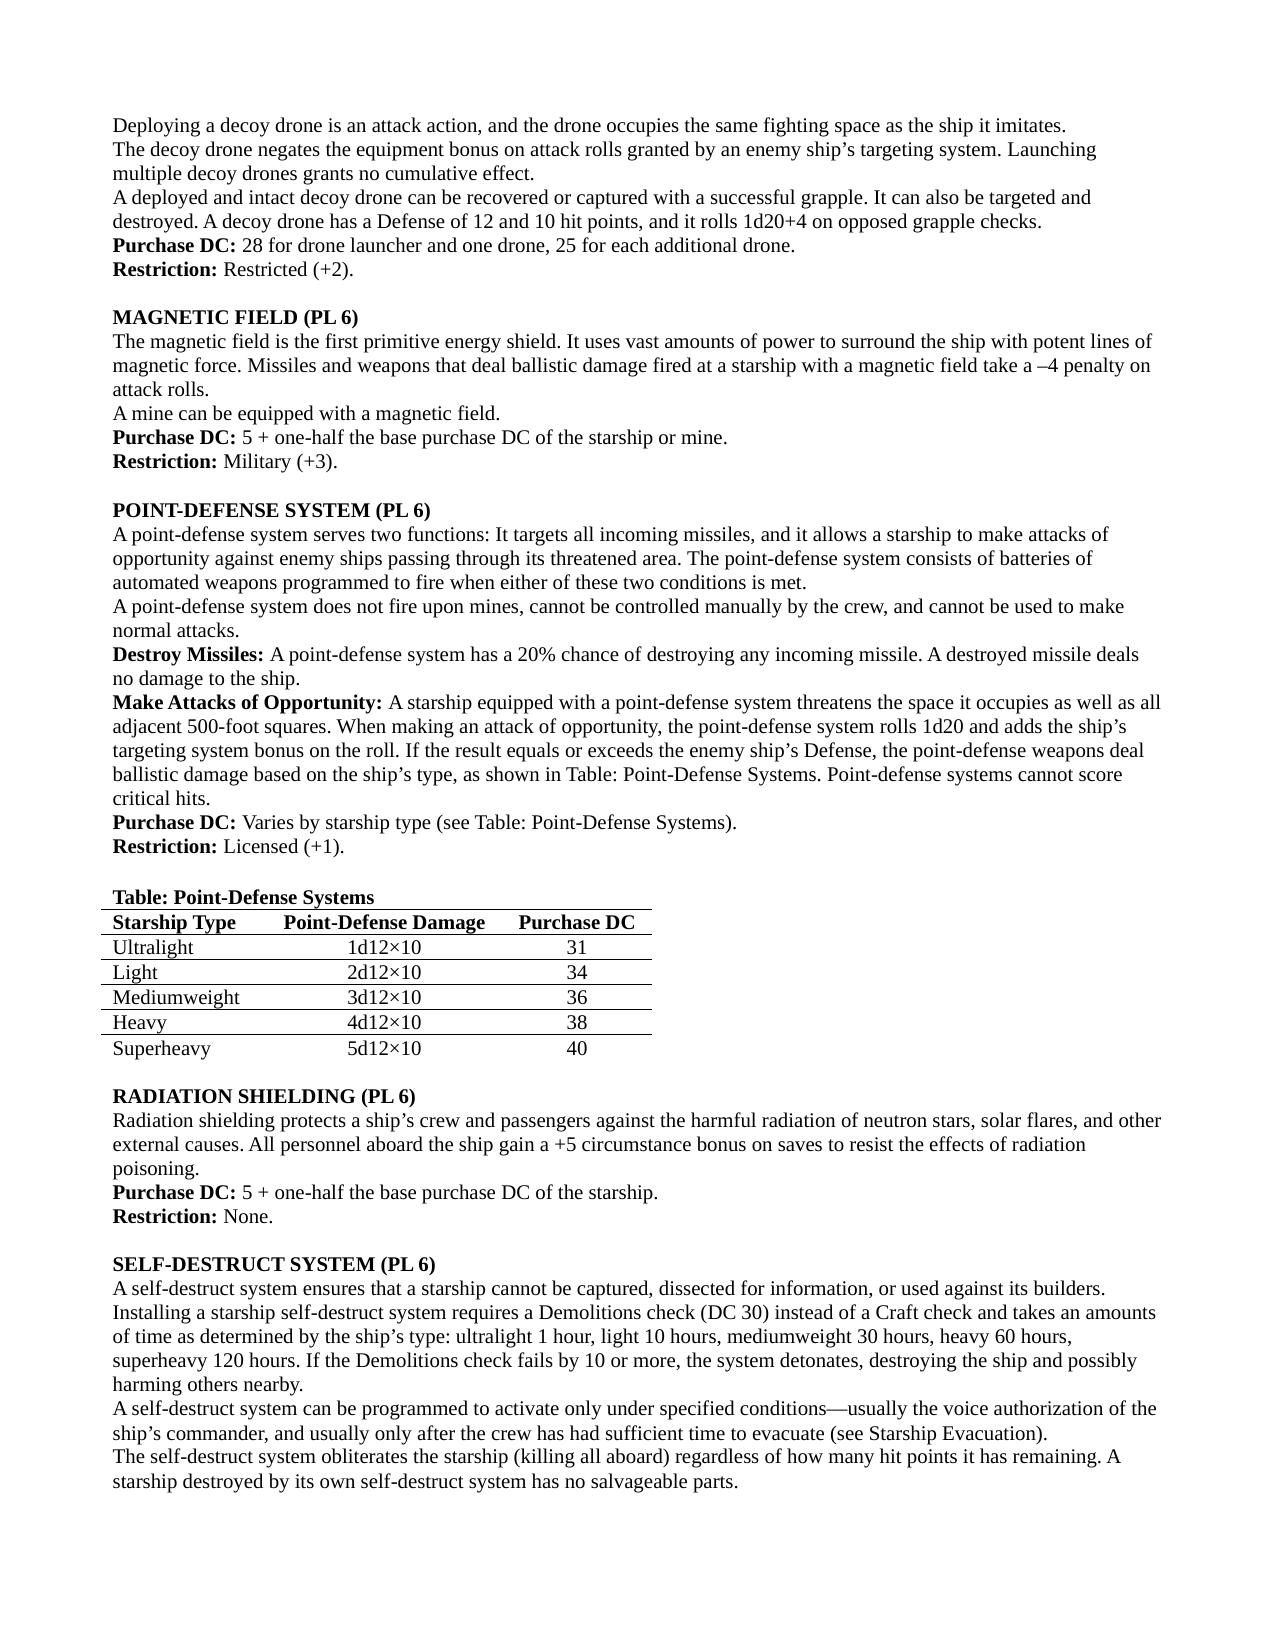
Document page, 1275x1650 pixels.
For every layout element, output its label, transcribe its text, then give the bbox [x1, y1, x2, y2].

table_cell 40 [502, 1035, 652, 1059]
table_cell 5d12×10 [267, 1035, 502, 1059]
text Radiation shielding protects a ship’s crew and passengers against the harmful radiation of neutron stars, solar flares, and other external causes. All personnel aboard the ship gain a +5 circumstance bonus on saves to resist the effects of radiation poisoning. [112, 1108, 1162, 1180]
text Purchase DC: 28 for drone launcher and one drone, 25 for each additional drone. [112, 233, 1162, 257]
text A self-destruct system can be programmed to activate only under specified conditions—usually the voice authorization of the ship’s commander, and usually only after the crew has had sufficient time to evacuate (see Starship Evacuation). [112, 1396, 1162, 1444]
table_cell Starship Type [101, 910, 267, 934]
text Restriction: Military (+3). [112, 449, 1162, 473]
text Purchase DC: Varies by starship type (see Table: Point-Defense Systems). [112, 810, 1162, 834]
text The decoy drone negates the equipment bonus on attack rolls granted by an enemy ship’s targeting system. Launching multiple decoy drones grants no cumulative effect. [112, 137, 1162, 185]
table_cell Superheavy [101, 1035, 267, 1059]
text A mine can be equipped with a magnetic field. [112, 401, 1162, 425]
text Restriction: Licensed (+1). [112, 834, 1162, 858]
text A deployed and intact decoy drone can be recovered or captured with a successful grapple. It can also be targeted and destroyed. A decoy drone has a Defense of 12 and 10 hit points, and it rolls 1d20+4 on opposed grapple checks. [112, 185, 1162, 233]
table_header Table: Point-Defense Systems [101, 885, 652, 909]
text MAGNETIC FIELD (PL 6) [112, 305, 1162, 329]
table_cell 38 [502, 1010, 652, 1034]
text SELF-DESTRUCT SYSTEM (PL 6) [112, 1252, 1162, 1276]
text Purchase DC: 5 + one-half the base purchase DC of the starship or mine. [112, 425, 1162, 449]
table_cell 2d12×10 [267, 960, 502, 984]
table_cell Purchase DC [502, 910, 652, 934]
text A self-destruct system ensures that a starship cannot be captured, dissected for information, or used against its builders. Installing a starship self-destruct system requires a Demolitions check (DC 30) instead of a Craft check and takes an amounts of time as determined by the ship’s type: ultralight 1 hour, light 10 hours, mediumweight 30 hours, heavy 60 hours, superheavy 120 hours. If the Demolitions check fails by 10 or more, the system detonates, destroying the ship and possibly harming others nearby. [112, 1276, 1162, 1396]
table_cell Light [101, 960, 267, 984]
table_cell 31 [502, 935, 652, 959]
table_cell 4d12×10 [267, 1010, 502, 1034]
table_cell Ultralight [101, 935, 267, 959]
text Destroy Missiles: A point-defense system has a 20% chance of destroying any incoming missile. A destroyed missile deals no damage to the ship. [112, 642, 1162, 690]
text Deploying a decoy drone is an attack action, and the drone occupies the same fighting space as the ship it imitates. [112, 112, 1162, 137]
text RADIATION SHIELDING (PL 6) [112, 1083, 1162, 1108]
text A point-defense system does not fire upon mines, cannot be controlled manually by the crew, and cannot be used to make normal attacks. [112, 594, 1162, 642]
text A point-defense system serves two functions: It targets all incoming missiles, and it allows a starship to make attacks of opportunity against enemy ships passing through its threatened area. The point-defense system consists of batteries of automated weapons programmed to fire when either of these two conditions is met. [112, 522, 1162, 594]
text Purchase DC: 5 + one-half the base purchase DC of the starship. [112, 1180, 1162, 1204]
table_cell 36 [502, 985, 652, 1009]
table_cell Point-Defense Damage [267, 910, 502, 934]
text The magnetic field is the first primitive energy shield. It uses vast amounts of power to surround the ship with potent lines of magnetic force. Missiles and weapons that deal ballistic damage fired at a starship with a magnetic field take a –4 penalty on attack rolls. [112, 329, 1162, 401]
text Restriction: None. [112, 1204, 1162, 1228]
text The self-destruct system obliterates the starship (killing all aboard) regardless of how many hit points it has remaining. A starship destroyed by its own self-destruct system has no salvageable parts. [112, 1444, 1162, 1493]
text Make Attacks of Opportunity: A starship equipped with a point-defense system threatens the space it occupies as well as all adjacent 500-foot squares. When making an attack of opportunity, the point-defense system rolls 1d20 and adds the ship’s targeting system bonus on the roll. If the result equals or exceeds the enemy ship’s Defense, the point-defense weapons deal ballistic damage based on the ship’s type, as shown in Table: Point-Defense Systems. Point-defense systems cannot score critical hits. [112, 690, 1162, 810]
text Restriction: Restricted (+2). [112, 257, 1162, 281]
table_cell Mediumweight [101, 985, 267, 1009]
text POINT-DEFENSE SYSTEM (PL 6) [112, 497, 1162, 522]
table_cell 3d12×10 [267, 985, 502, 1009]
table_cell 34 [502, 960, 652, 984]
table_cell Heavy [101, 1010, 267, 1034]
table_cell 1d12×10 [267, 935, 502, 959]
